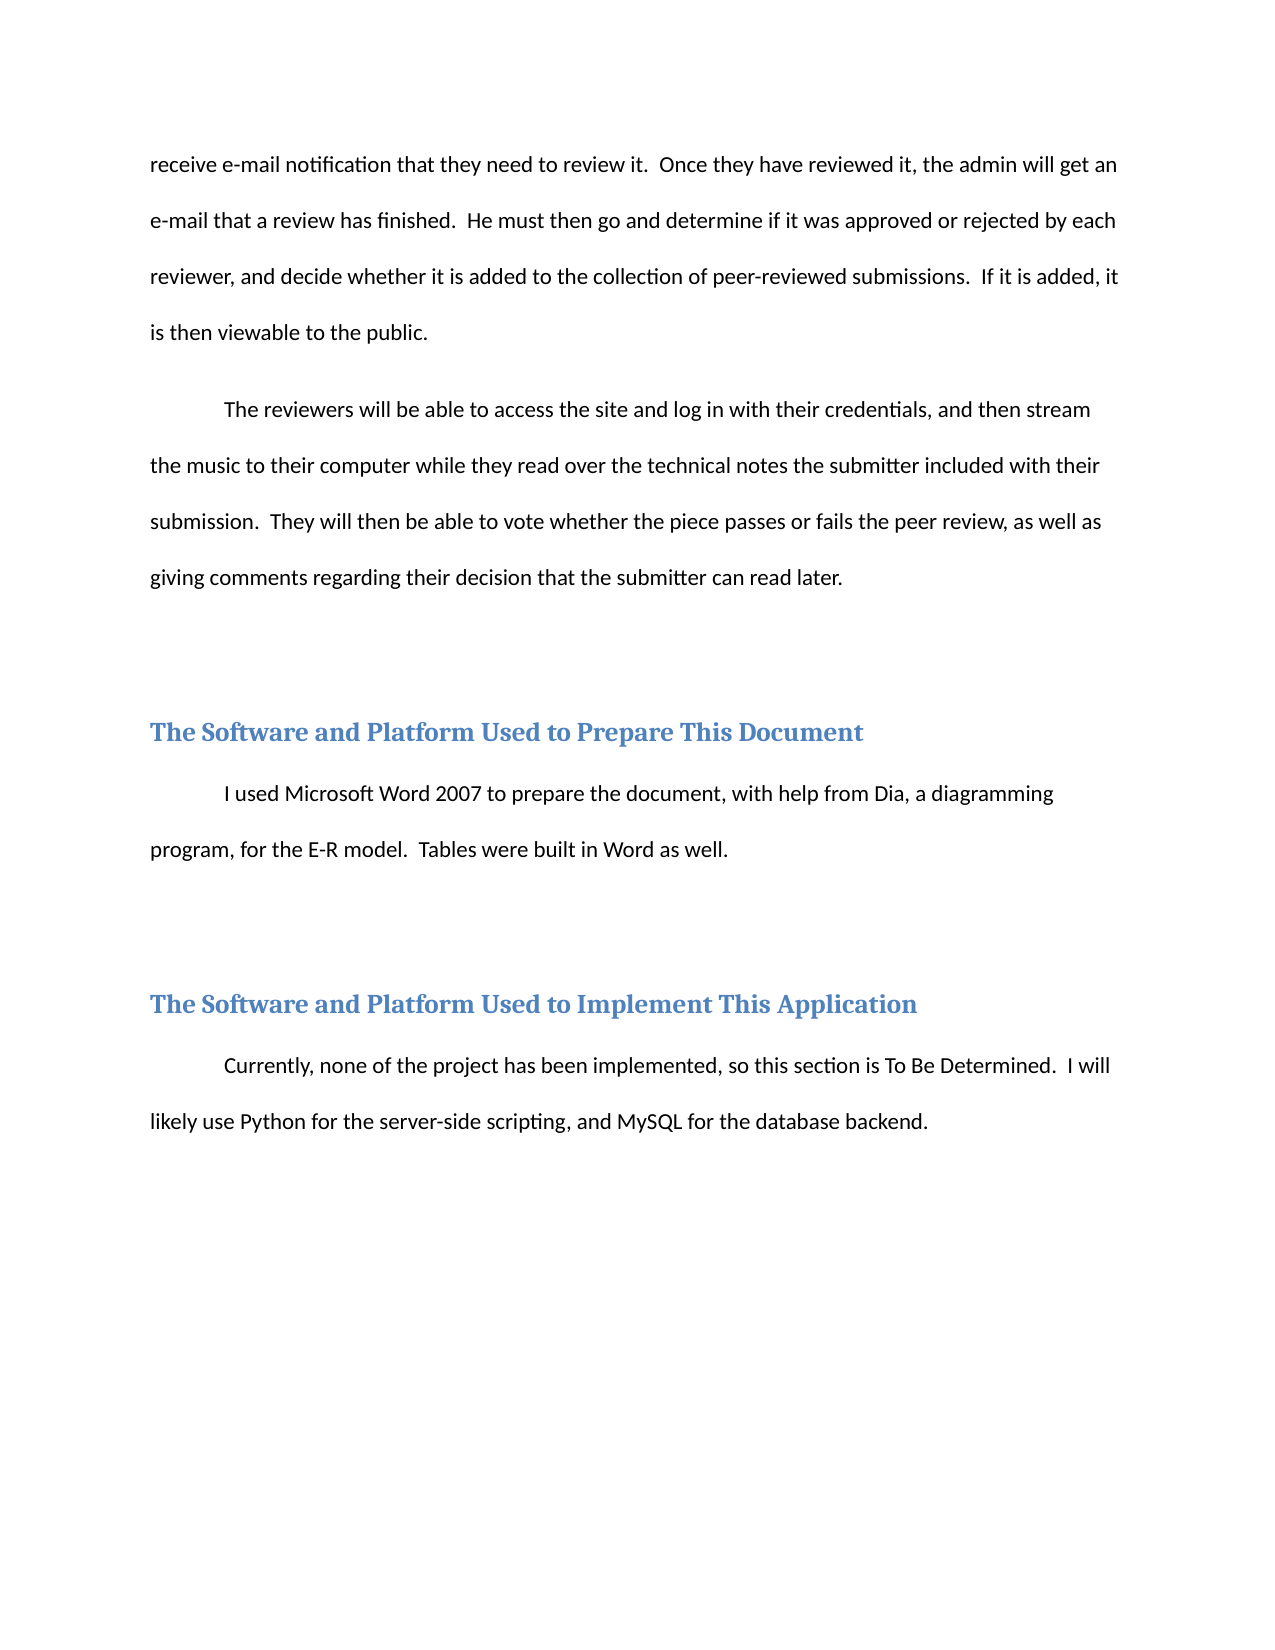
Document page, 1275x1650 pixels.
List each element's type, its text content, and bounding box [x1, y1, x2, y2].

text Currently, none of the project has been implemented, so this section is To Be Determined. I will likely use Python for the server-side scripting, and MySQL for the database backend. [150, 1051, 1125, 1135]
text The reviewers will be able to access the site and log in with their credentials, and then stream the music to their computer while they read over the technical notes the submitter included with their submission. They will then be able to vote whether the piece passes or fails the peer review, as well as giving comments regarding their decision that the submitter can read later. [150, 395, 1125, 591]
text receive e-mail notification that they need to review it. Once they have reviewed it, the admin will get an e-mail that a review has finished. He must then go and determine if it was approved or rejected by each reviewer, and decide whether it is added to the collection of peer-reviewed submissions. If it is added, it is then viewable to the public. [150, 150, 1125, 346]
text I used Microsoft Word 2007 to prepare the document, with help from Dia, a diagramming program, for the E-R model. Tables were built in Word as well. [150, 779, 1125, 863]
subtitle The Software and Platform Used to Prepare This Document [150, 717, 1125, 748]
subtitle The Software and Platform Used to Implement This Application [150, 989, 1125, 1020]
